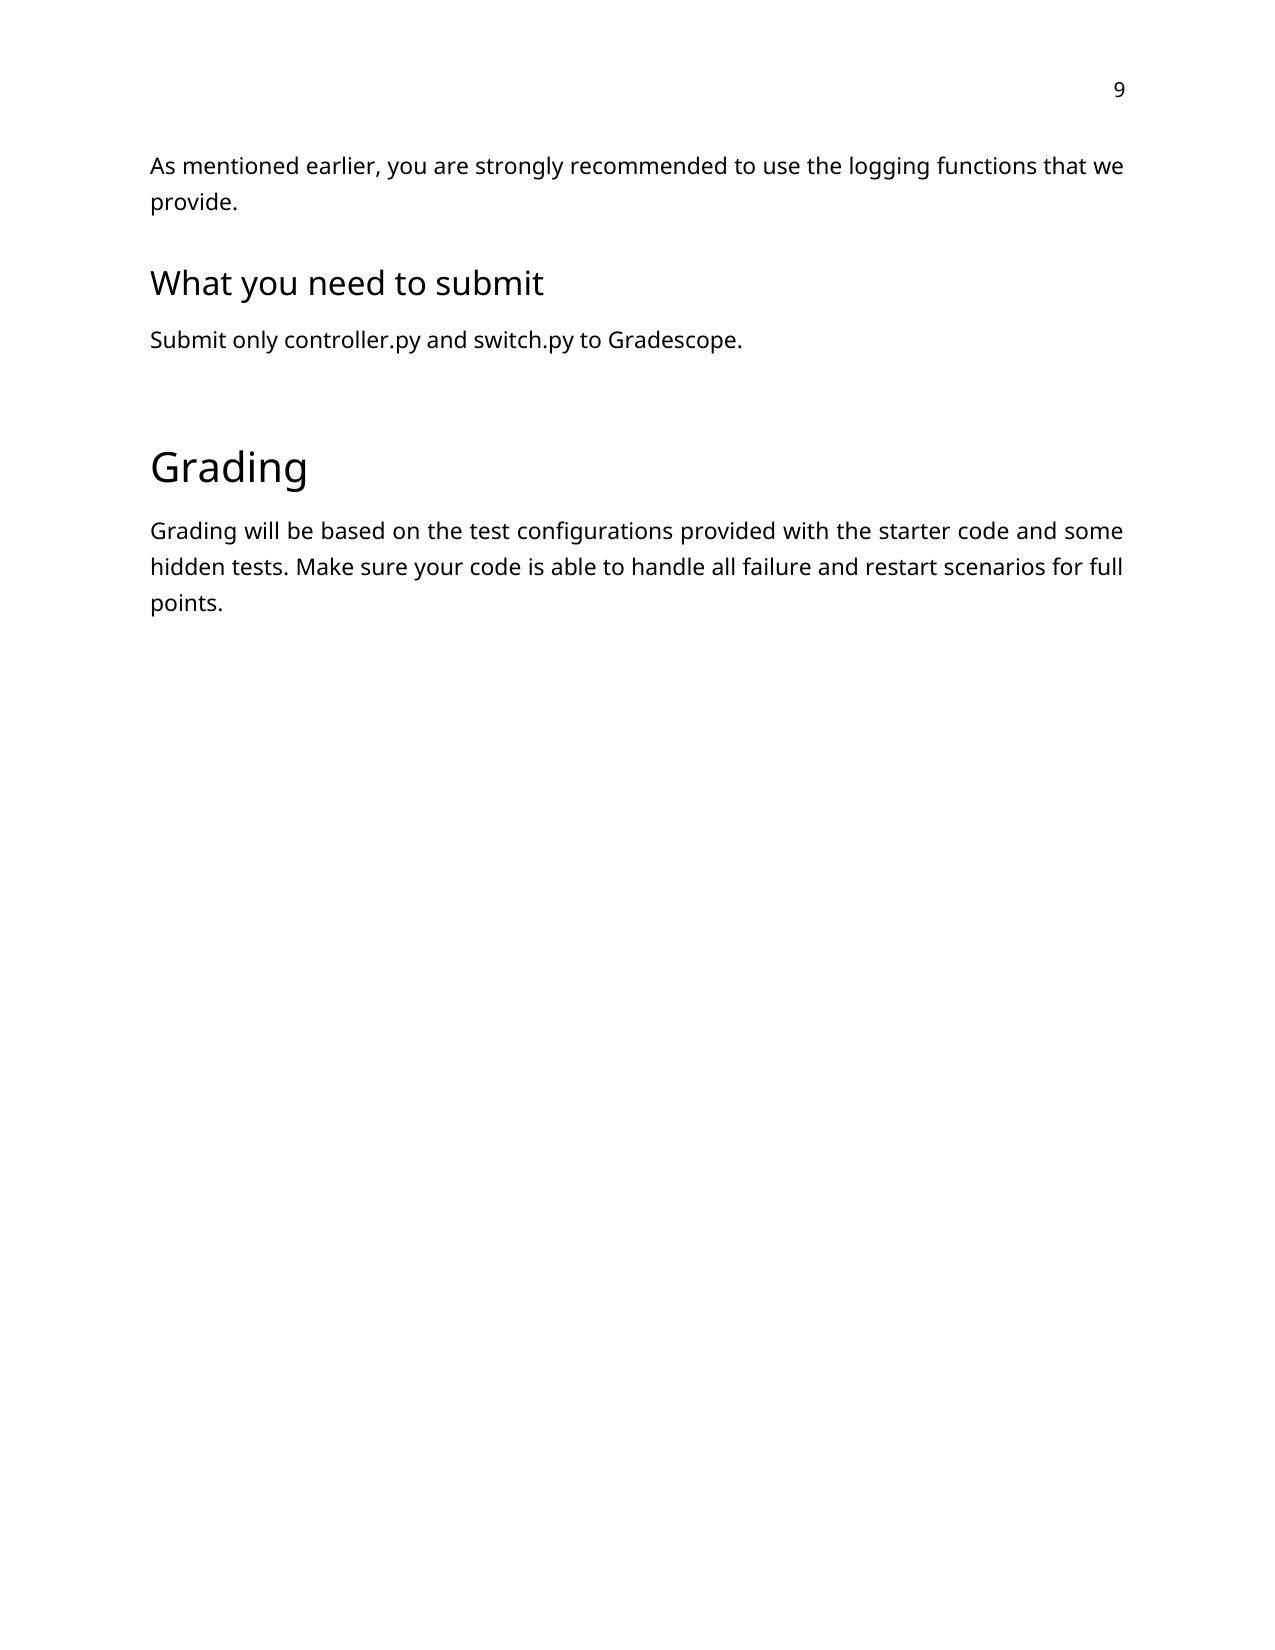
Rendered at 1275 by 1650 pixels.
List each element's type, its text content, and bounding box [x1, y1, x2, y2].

subtitle What you need to submit [150, 259, 1125, 305]
text As mentioned earlier, you are strongly recommended to use the logging functions that we provide. [150, 150, 1125, 217]
text Submit only controller.py and switch.py to Gradescope. [150, 324, 1125, 355]
text Grading will be based on the test configurations provided with the starter code and some hidden tests. Make sure your code is able to handle all failure and restart scenarios for full points. [150, 515, 1125, 618]
subtitle Grading [150, 438, 1125, 494]
